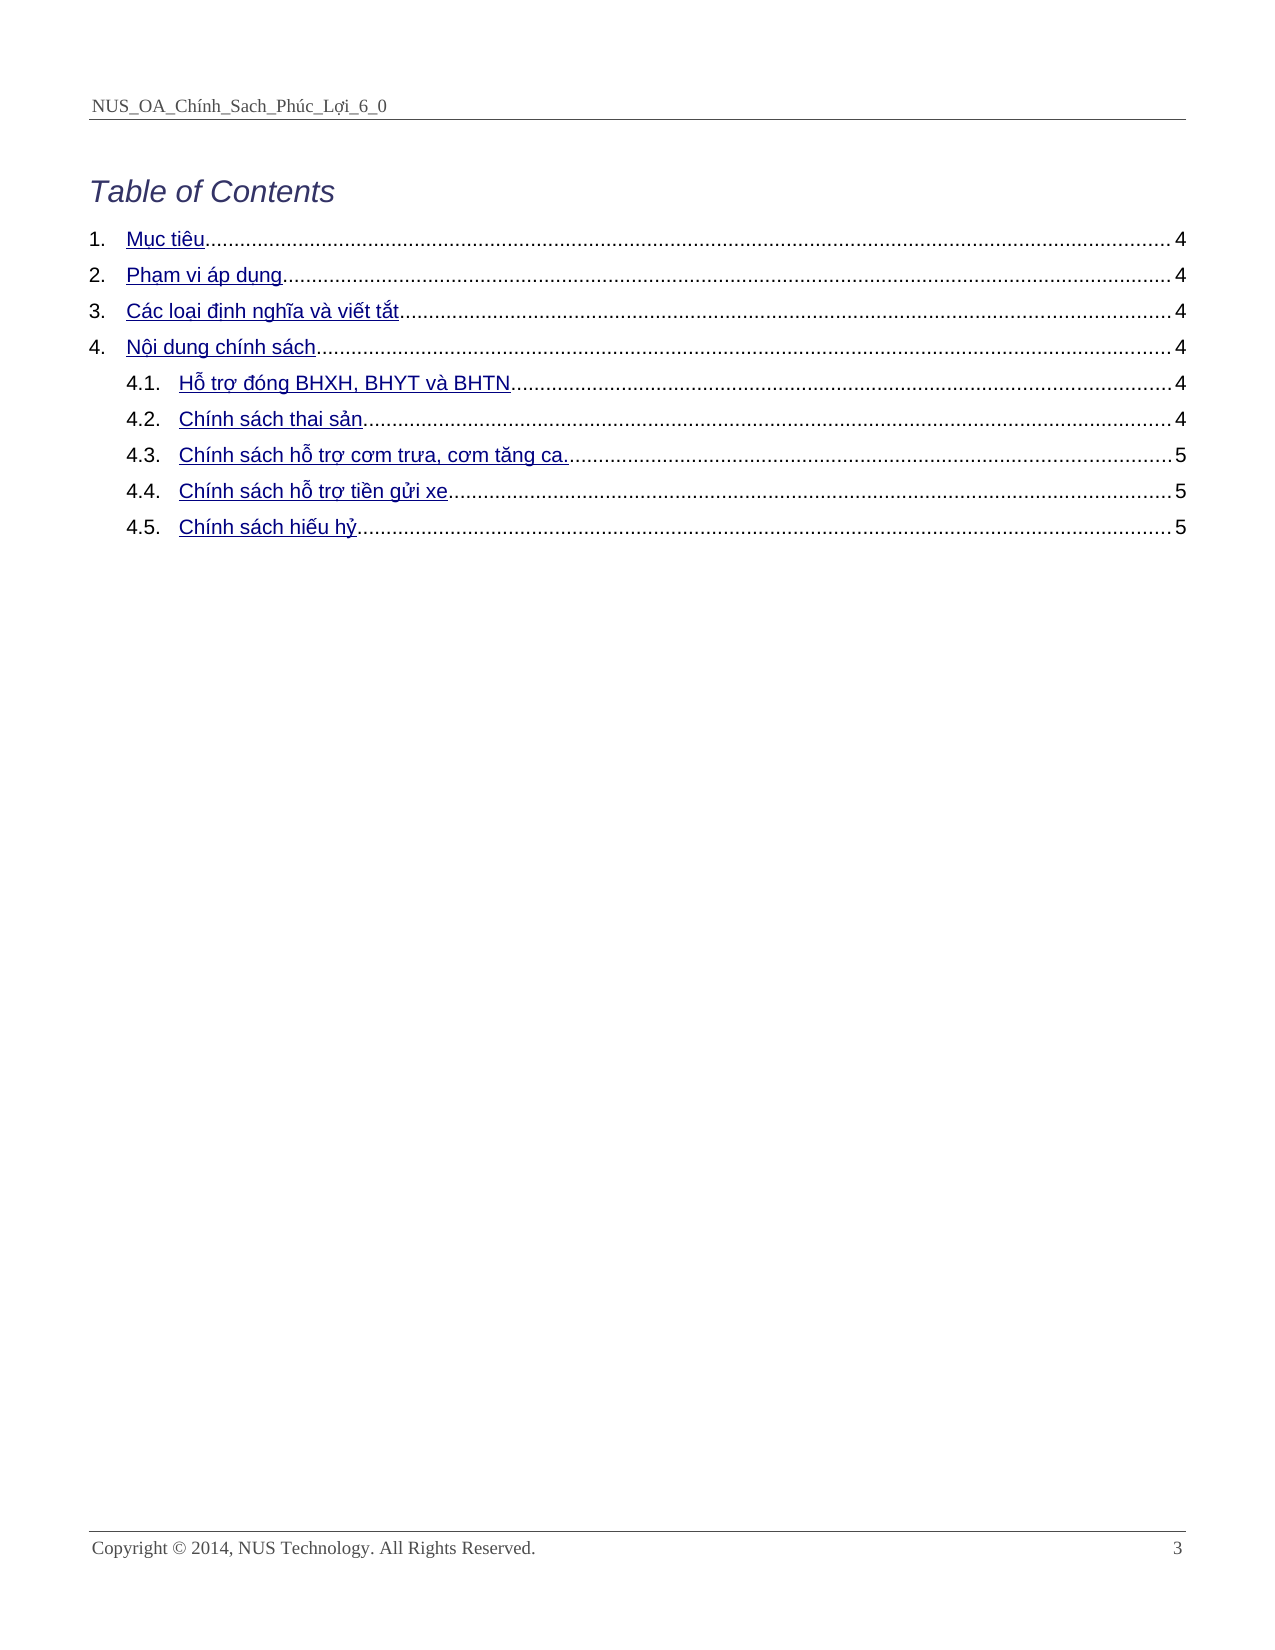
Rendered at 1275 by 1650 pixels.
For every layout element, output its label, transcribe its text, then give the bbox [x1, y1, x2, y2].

text 3. Các loại định nghĩa và viết tắt 4 [88, 299, 1186, 323]
text 4.5. Chính sách hiếu hỷ 5 [126, 514, 1186, 538]
subtitle Table of Contents [88, 173, 1186, 209]
text 2. Phạm vi áp dụng 4 [88, 263, 1186, 287]
text 4.4. Chính sách hỗ trợ tiền gửi xe 5 [126, 479, 1186, 503]
text 1. Mục tiêu 4 [88, 227, 1186, 251]
text 4.3. Chính sách hỗ trợ cơm trưa, cơm tăng ca. 5 [126, 443, 1186, 467]
text 4.1. Hỗ trợ đóng BHXH, BHYT và BHTN 4 [126, 371, 1186, 395]
text 4.2. Chính sách thai sản 4 [126, 407, 1186, 431]
text 4. Nội dung chính sách 4 [88, 335, 1186, 359]
